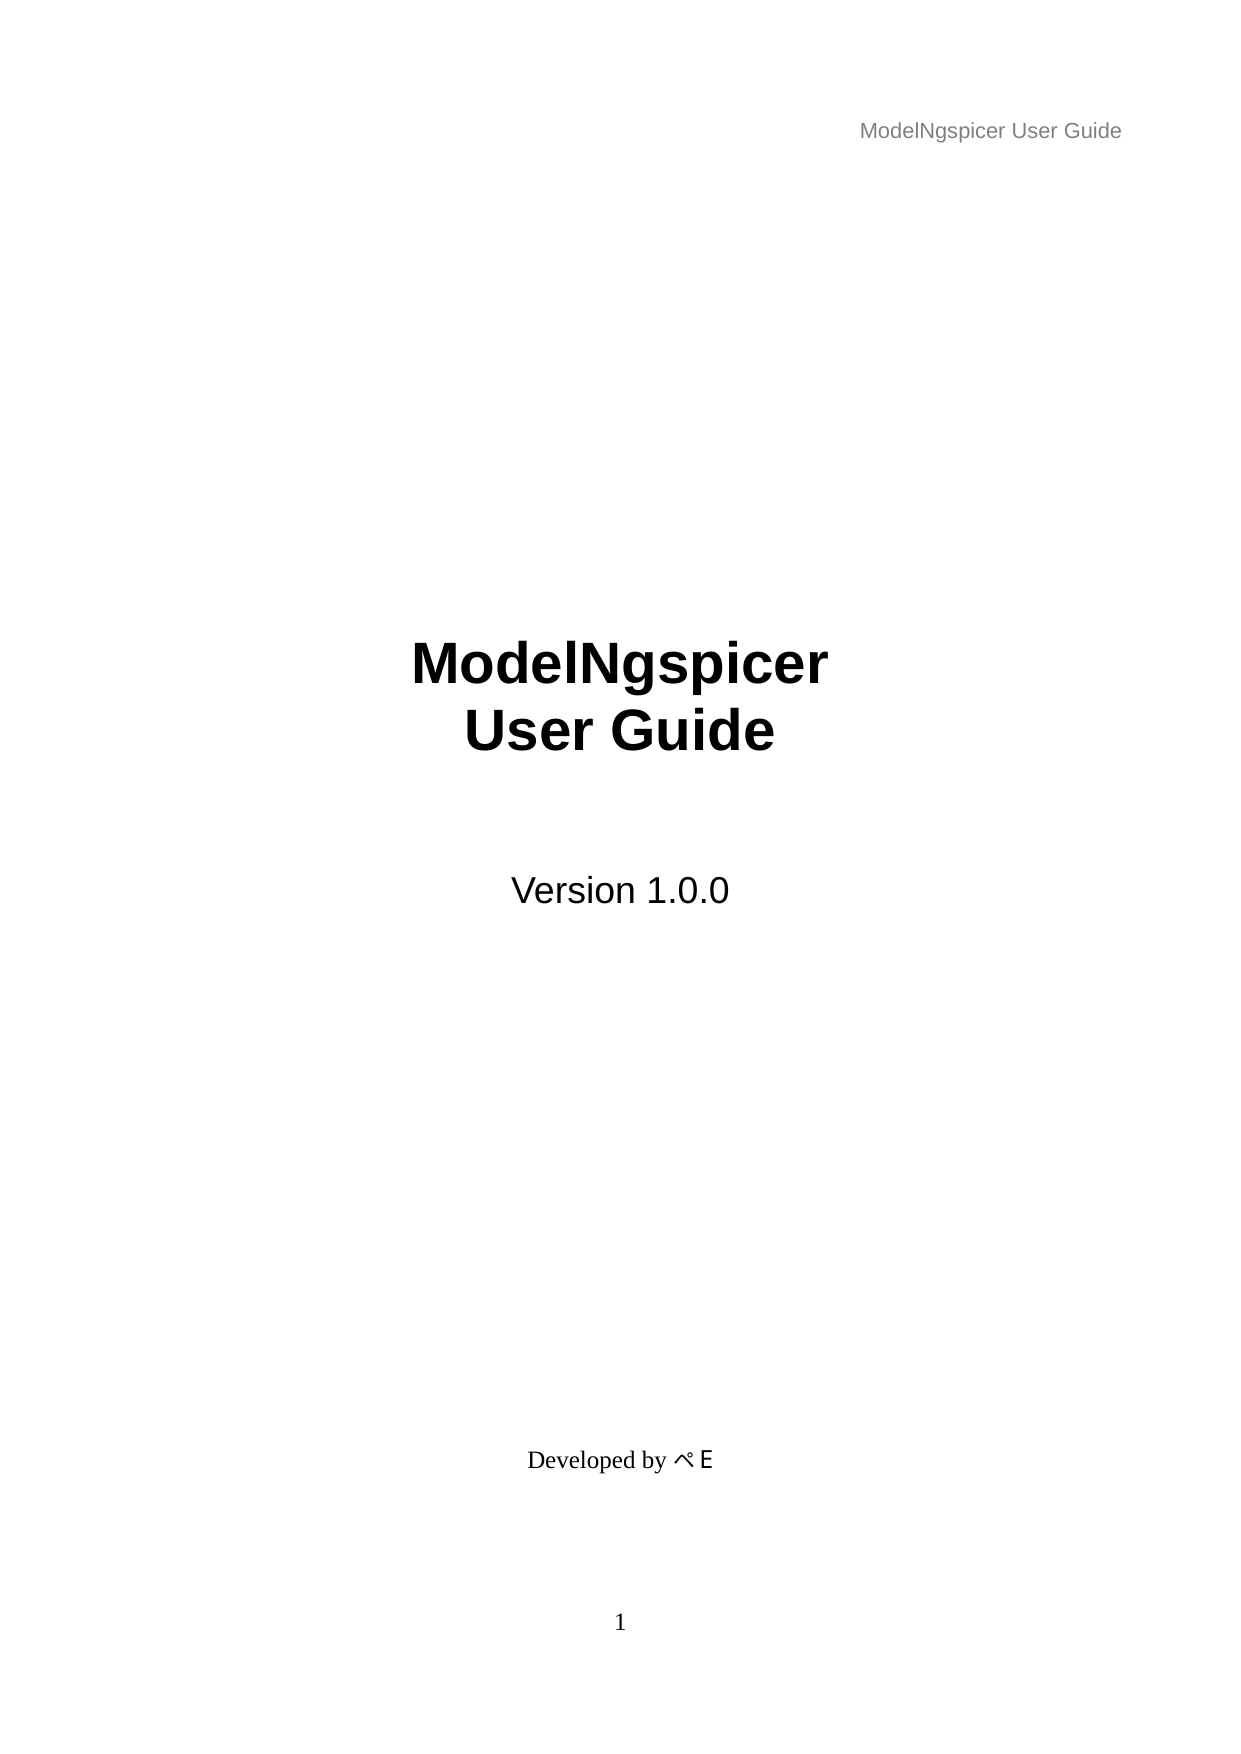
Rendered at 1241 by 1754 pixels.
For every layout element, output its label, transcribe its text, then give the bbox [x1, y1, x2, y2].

text Developed by ペE [118, 1441, 1122, 1475]
title ModelNgspicer User Guide [118, 629, 1122, 763]
subtitle Version 1.0.0 [118, 868, 1122, 911]
